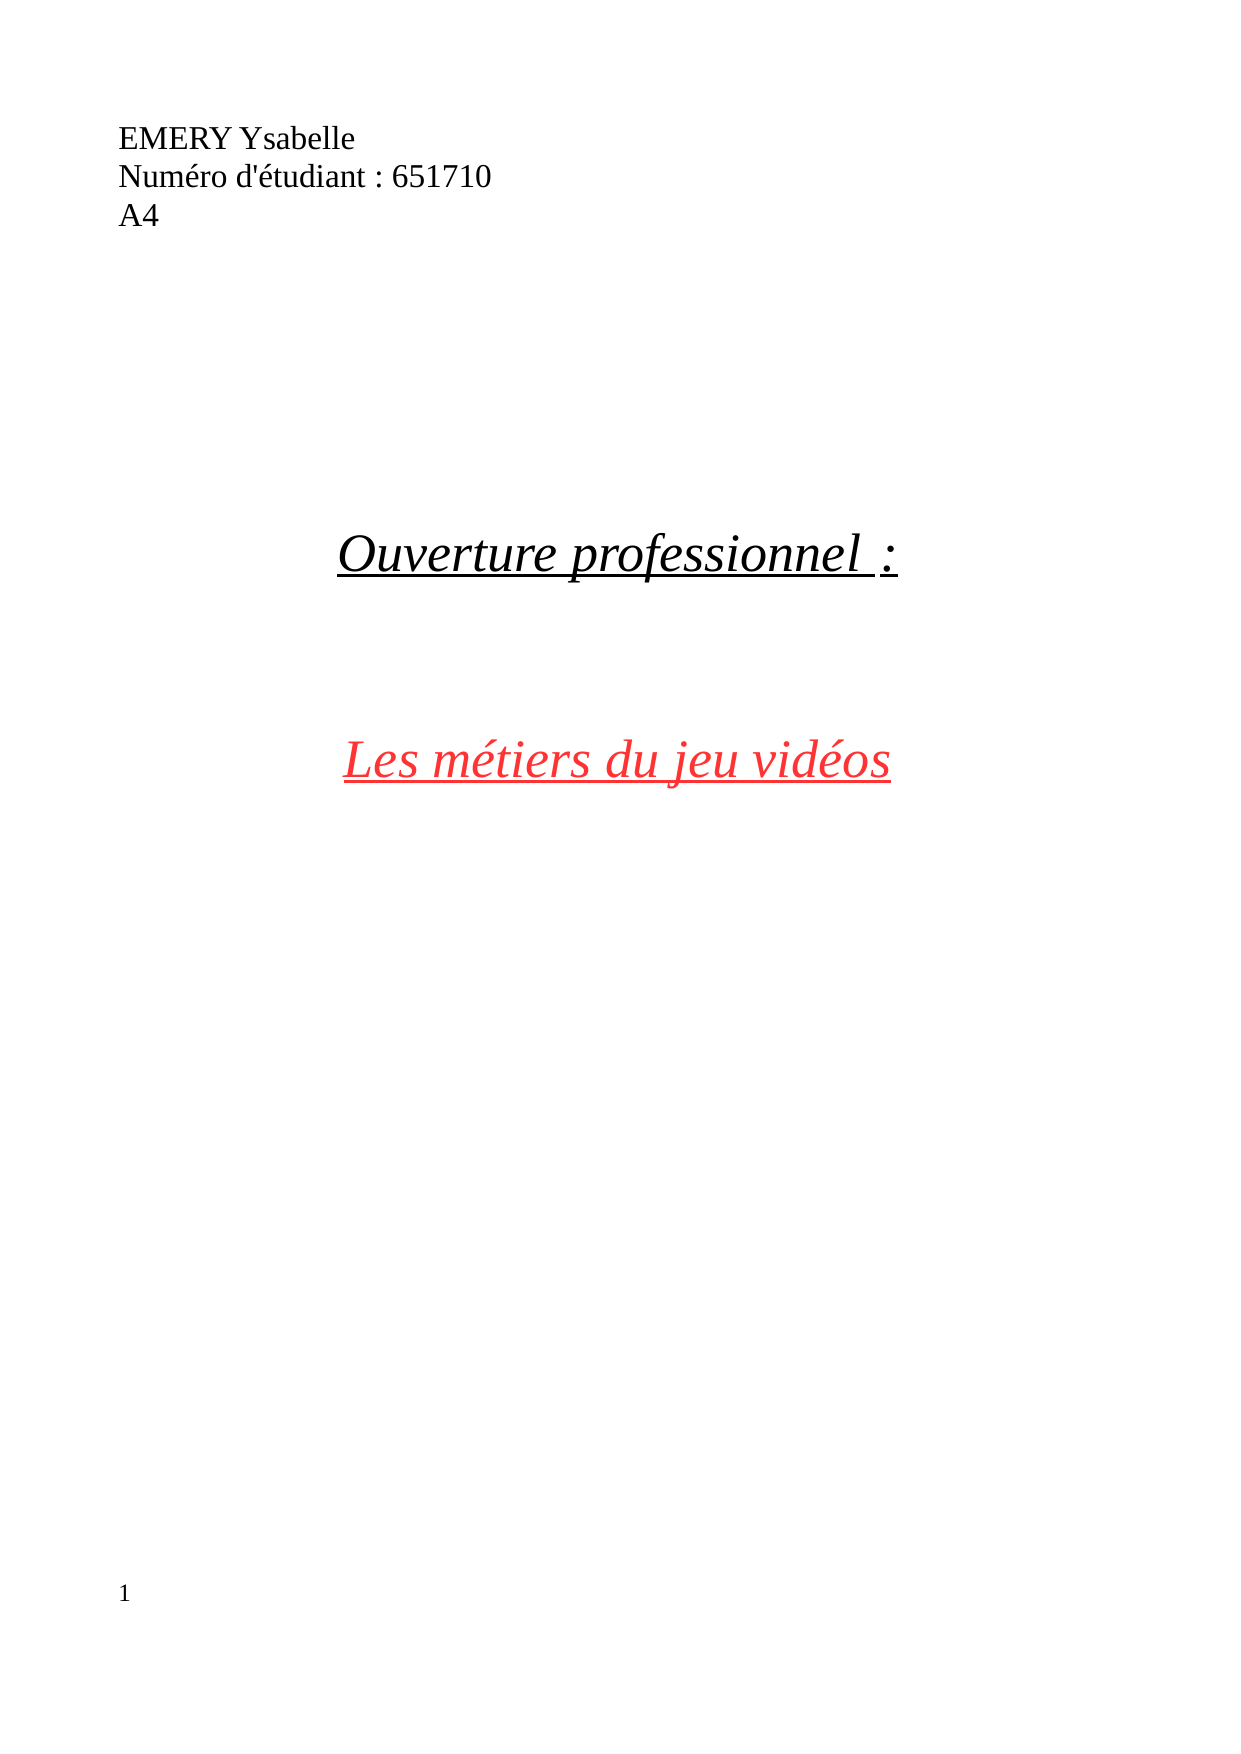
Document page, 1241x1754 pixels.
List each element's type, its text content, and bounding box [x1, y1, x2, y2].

text EMERY Ysabelle [118, 118, 1122, 156]
text Les métiers du jeu vidéos [118, 727, 1122, 789]
text A4 [118, 195, 1122, 233]
text Ouverture professionnel : [118, 521, 1122, 583]
text Numéro d'étudiant : 651710 [118, 156, 1122, 195]
